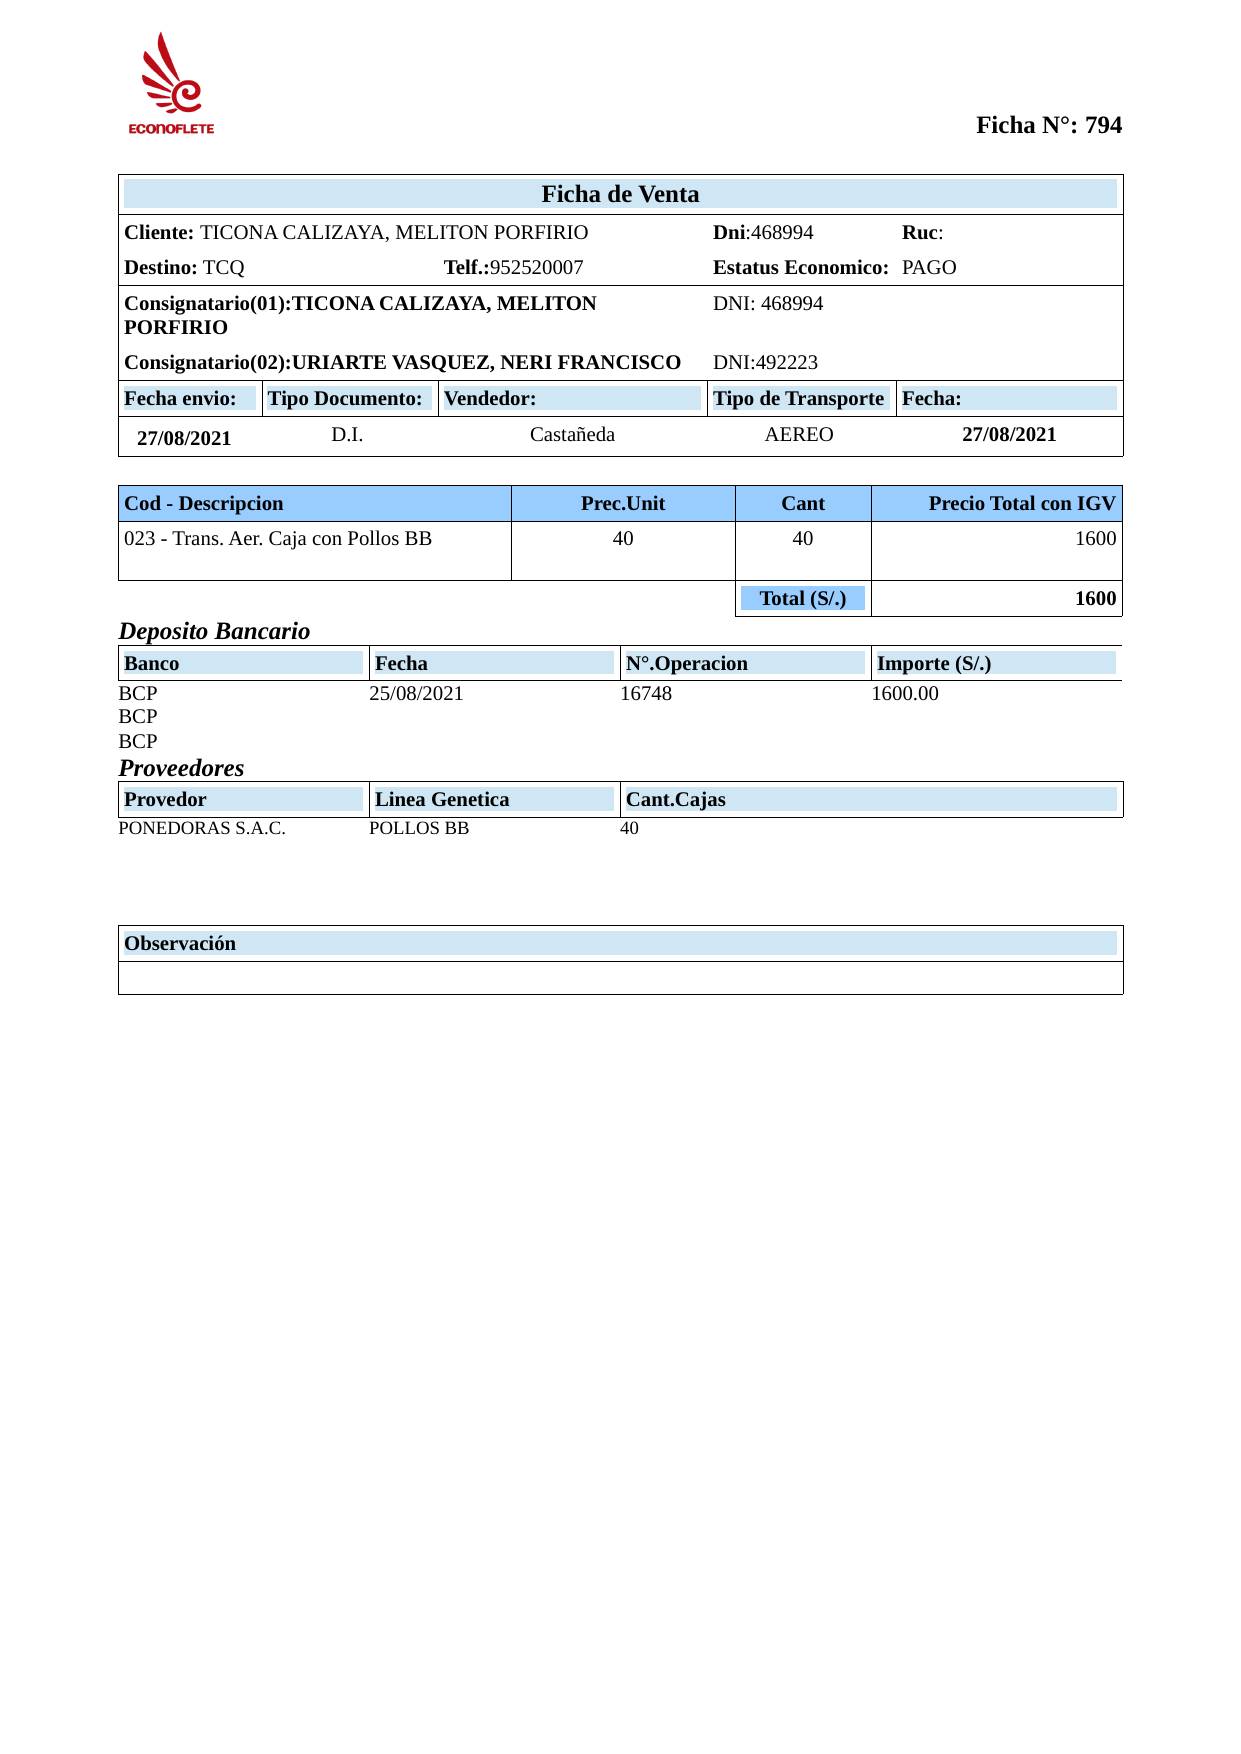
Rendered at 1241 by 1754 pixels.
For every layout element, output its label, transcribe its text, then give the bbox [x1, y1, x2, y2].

table_cell BCP [118, 705, 369, 728]
table_cell 40 [620, 818, 1123, 839]
table_cell [118, 839, 369, 860]
table_cell 1600.00 [871, 681, 1122, 704]
table_header Prec.Unit [512, 486, 735, 521]
table_cell Fecha envio: [119, 381, 262, 416]
text Deposito Bancario [118, 616, 1122, 645]
table_cell DNI: 468994 [707, 286, 1123, 344]
table_cell Tipo Documento: [263, 381, 438, 416]
table_header Linea Genetica [370, 782, 620, 817]
table_cell [620, 705, 871, 728]
table_cell 25/08/2021 [369, 681, 620, 704]
table_cell [369, 860, 620, 882]
table_header N°.Operacion [621, 646, 871, 680]
table_cell 023 - Trans. Aer. Caja con Pollos BB [119, 522, 511, 580]
table_cell Consignatario(01):TICONA CALIZAYA, MELITON PORFIRIO [119, 286, 707, 344]
table_cell Vendedor: [439, 381, 707, 416]
table_cell BCP [118, 729, 369, 753]
table_header Ficha de Venta [119, 175, 1123, 214]
text Proveedores [118, 753, 1122, 781]
table_header Cant [736, 486, 871, 521]
table_cell 27/08/2021 [119, 417, 262, 456]
table_cell 27/08/2021 [896, 417, 1123, 456]
table_cell [369, 729, 620, 753]
table_cell Estatus Economico: [707, 249, 896, 285]
table_cell POLLOS BB [369, 818, 620, 839]
table_header Importe (S/.) [872, 646, 1122, 680]
table_cell Telf.:952520007 [438, 249, 707, 285]
picture [118, 31, 225, 134]
table_cell [620, 903, 1123, 925]
table_cell Castañeda [438, 417, 707, 456]
table_cell Dni:468994 [707, 215, 896, 249]
table_cell [118, 581, 511, 616]
table_cell Total (S/.) [736, 581, 871, 616]
table_cell [620, 860, 1123, 882]
table_cell DNI:492223 [707, 345, 1123, 380]
table_cell [620, 839, 1123, 860]
table_cell 40 [512, 522, 735, 580]
table_header Fecha [370, 646, 620, 680]
table_cell BCP [118, 681, 369, 704]
table_cell PONEDORAS S.A.C. [118, 818, 369, 839]
table_cell 1600 [872, 522, 1122, 580]
table_header Cod - Descripcion [119, 486, 511, 521]
table_cell Consignatario(02):URIARTE VASQUEZ, NERI FRANCISCO [119, 345, 707, 380]
table_cell Ruc: [896, 215, 1123, 249]
table_cell [119, 962, 1123, 994]
table_cell Cliente: TICONA CALIZAYA, MELITON PORFIRIO [119, 215, 707, 249]
table_cell [369, 882, 620, 903]
table_cell Destino: TCQ [119, 249, 438, 285]
table_cell [118, 903, 369, 925]
table_header Observación [119, 926, 1123, 961]
table_cell [369, 839, 620, 860]
table_cell [369, 903, 620, 925]
table_cell [620, 729, 871, 753]
table_cell Fecha: [897, 381, 1123, 416]
table_cell [118, 860, 369, 882]
table_cell [620, 882, 1123, 903]
table_cell D.I. [262, 417, 438, 456]
table_cell [118, 882, 369, 903]
table_cell 16748 [620, 681, 871, 704]
table_header Precio Total con IGV [872, 486, 1122, 521]
table_cell 40 [736, 522, 871, 580]
table_header Banco [119, 646, 369, 680]
table_cell [871, 705, 1122, 728]
table_header Provedor [119, 782, 369, 817]
table_cell PAGO [896, 249, 1123, 285]
table_cell [369, 705, 620, 728]
table_cell [871, 729, 1122, 753]
table_cell AEREO [707, 417, 896, 456]
table_header Cant.Cajas [621, 782, 1123, 817]
table_cell [511, 581, 735, 616]
table_cell 1600 [872, 581, 1122, 616]
table_cell Tipo de Transporte [708, 381, 896, 416]
